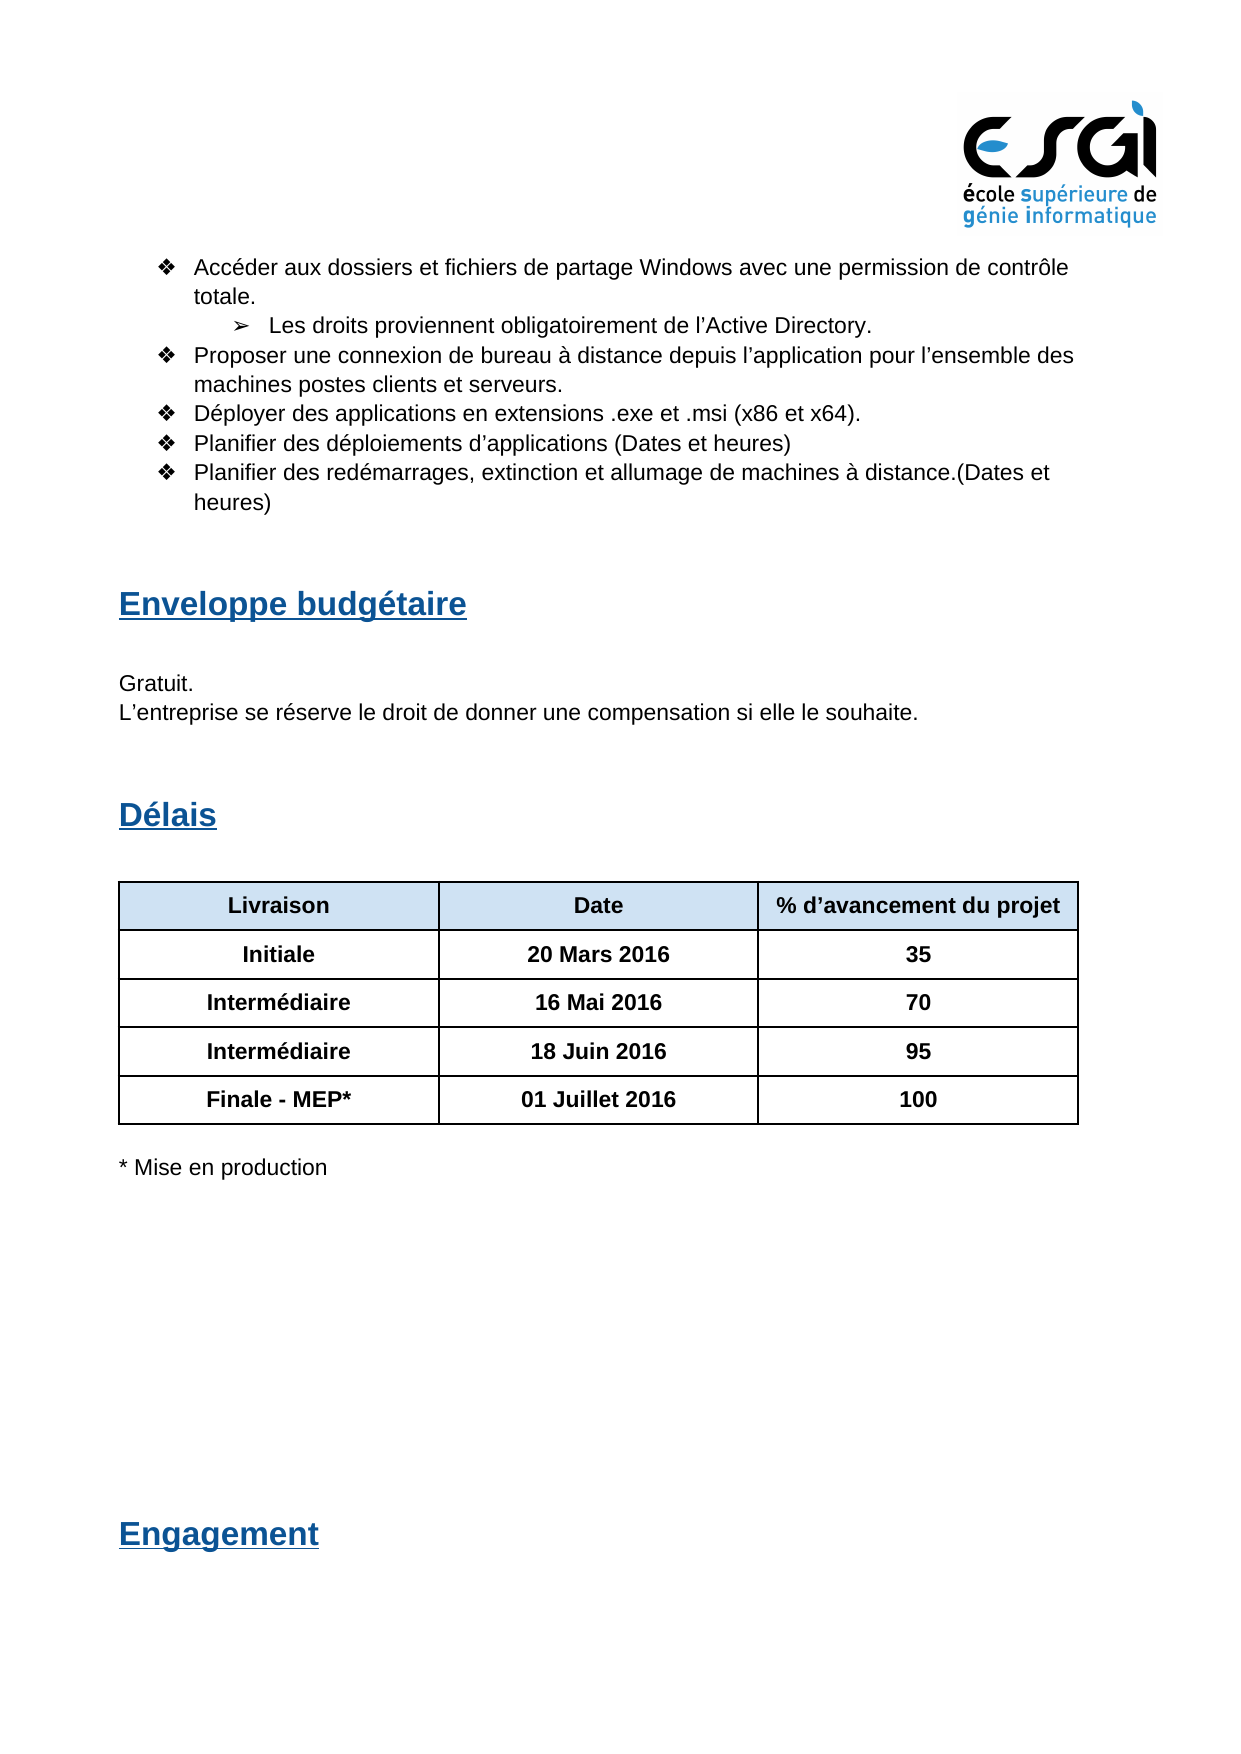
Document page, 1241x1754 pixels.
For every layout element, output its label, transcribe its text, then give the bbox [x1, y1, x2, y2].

subtitle Délais [119, 796, 1078, 833]
table_cell 100 [759, 1077, 1077, 1123]
table_header % d’avancement du projet [759, 883, 1077, 929]
table_header Date [440, 883, 757, 929]
table_cell Initiale [120, 931, 438, 978]
table_cell Finale - MEP* [120, 1077, 438, 1123]
list Les droits proviennent obligatoirement de l’Active Directory. [231, 313, 1078, 339]
list Planifier des déploiements d’applications (Dates et heures) [156, 431, 1078, 456]
table_cell 20 Mars 2016 [440, 931, 757, 978]
text Gratuit. L’entreprise se réserve le droit de donner une compensation si elle le souhaite. [119, 670, 1078, 725]
picture [957, 92, 1163, 236]
table_cell Intermédiaire [120, 980, 438, 1026]
table_cell 16 Mai 2016 [440, 980, 757, 1026]
subtitle Engagement [119, 1515, 1078, 1553]
list Accéder aux dossiers et fichiers de partage Windows avec une permission de contrôle totale. [156, 254, 1078, 309]
list Proposer une connexion de bureau à distance depuis l’application pour l’ensemble des machines postes clients et serveurs. [156, 342, 1078, 397]
text * Mise en production [119, 1155, 1078, 1180]
list Déployer des applications en extensions .exe et .msi (x86 et x64). [156, 401, 1078, 427]
table_cell Intermédiaire [120, 1028, 438, 1075]
table_cell 70 [759, 980, 1077, 1026]
table_cell 95 [759, 1028, 1077, 1075]
list Planifier des redémarrages, extinction et allumage de machines à distance.(Dates et heures) [156, 460, 1078, 515]
subtitle Enveloppe budgétaire [119, 586, 1078, 623]
table_header Livraison [120, 883, 438, 929]
table_cell 35 [759, 931, 1077, 978]
table_cell 01 Juillet 2016 [440, 1077, 757, 1123]
table_cell 18 Juin 2016 [440, 1028, 757, 1075]
